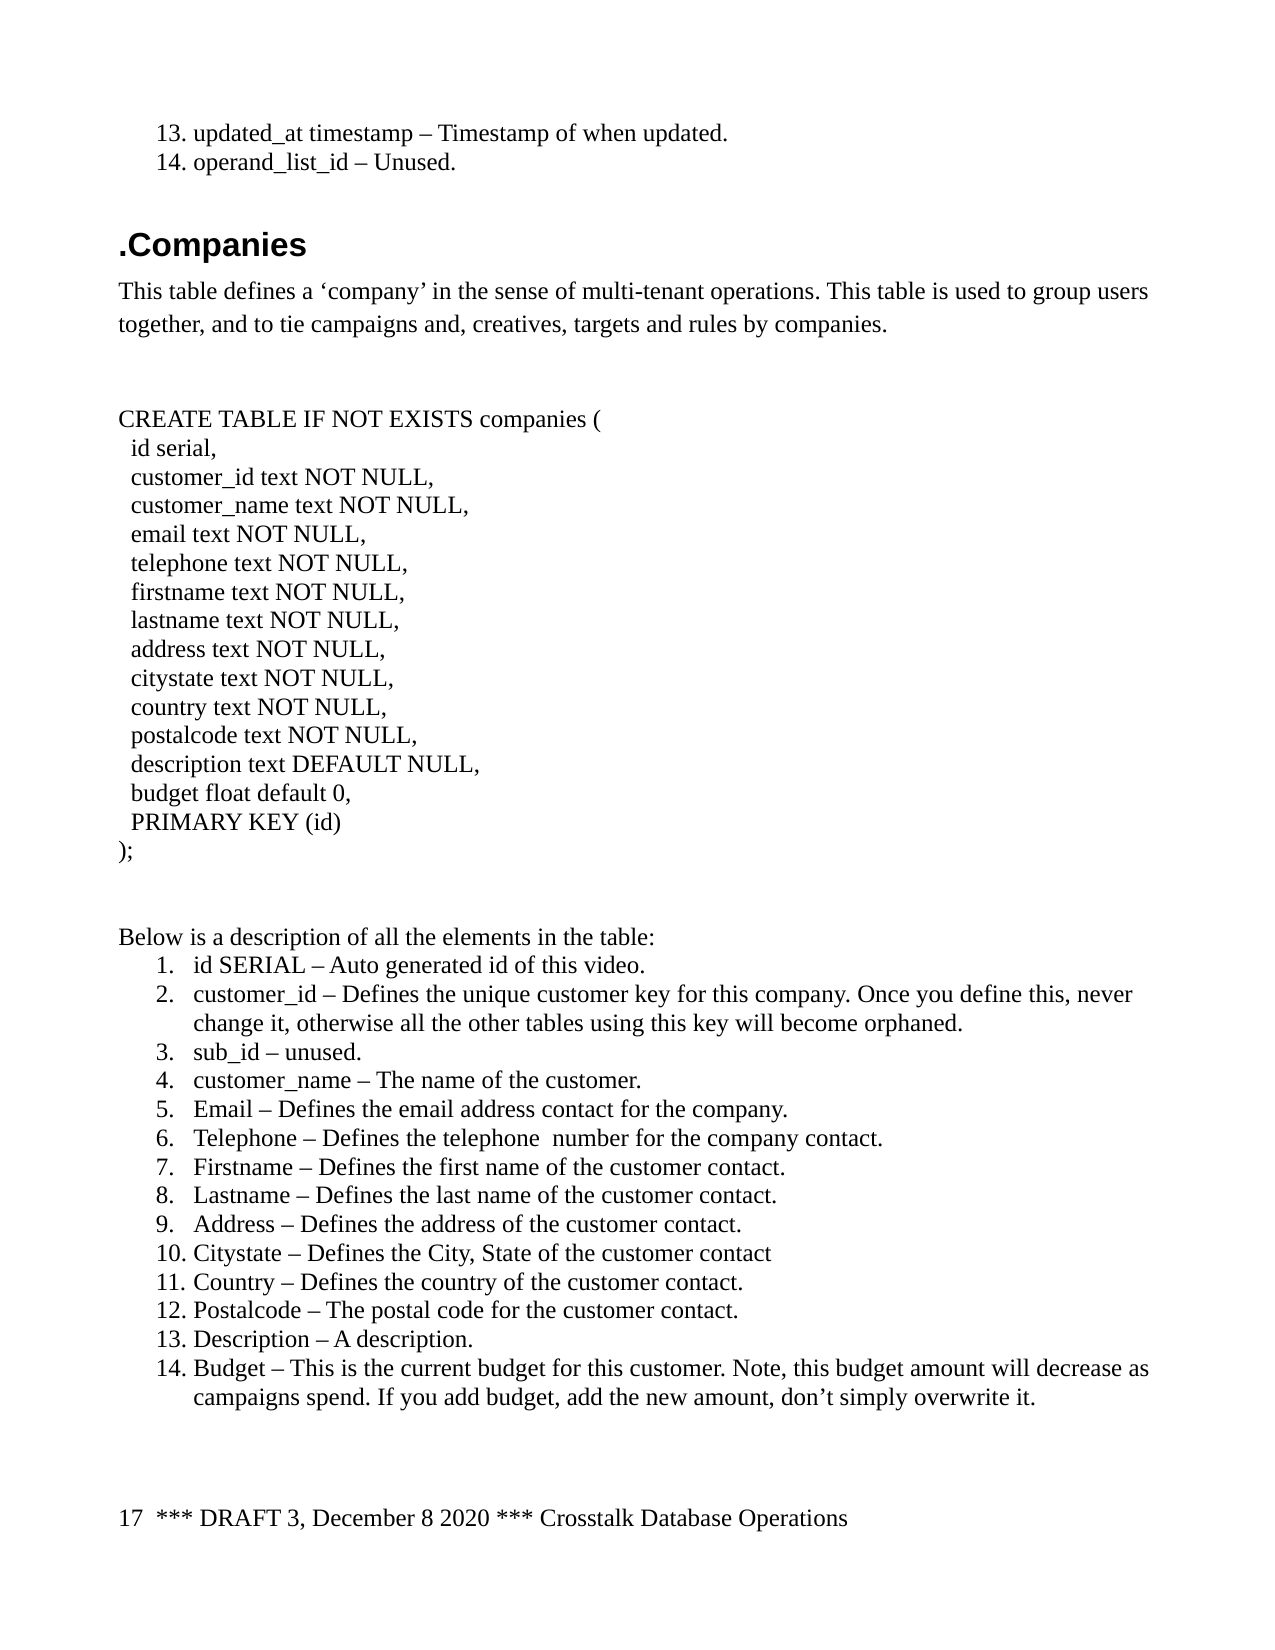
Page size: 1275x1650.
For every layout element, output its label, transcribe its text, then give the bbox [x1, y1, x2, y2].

text description text DEFAULT NULL, [118, 749, 1157, 778]
list Description – A description. [156, 1324, 1157, 1353]
list Postalcode – The postal code for the customer contact. [156, 1296, 1157, 1324]
list Budget – This is the current budget for this customer. Note, this budget amount will decrease as campaigns spend. If you add budget, add the new amount, don’t simply overwrite it. [156, 1353, 1157, 1411]
text budget float default 0, [118, 778, 1157, 807]
list Citystate – Defines the City, State of the customer contact [156, 1238, 1157, 1267]
list Country – Defines the country of the customer contact. [156, 1267, 1157, 1296]
list Email – Defines the email address contact for the company. [156, 1094, 1157, 1123]
text ); [118, 836, 1157, 864]
list operand_list_id – Unused. [156, 147, 1157, 176]
text customer_id text NOT NULL, [118, 462, 1157, 491]
list customer_id – Defines the unique customer key for this company. Once you define this, never change it, otherwise all the other tables using this key will become orphaned. [156, 979, 1157, 1037]
text customer_name text NOT NULL, [118, 491, 1157, 519]
list sub_id – unused. [156, 1037, 1157, 1066]
list customer_name – The name of the customer. [156, 1066, 1157, 1094]
text Below is a description of all the elements in the table: [118, 922, 1157, 951]
list Lastname – Defines the last name of the customer contact. [156, 1181, 1157, 1209]
list id SERIAL – Auto generated id of this video. [156, 951, 1157, 979]
text citystate text NOT NULL, [118, 663, 1157, 692]
text email text NOT NULL, [118, 519, 1157, 548]
text firstname text NOT NULL, [118, 577, 1157, 606]
text CREATE TABLE IF NOT EXISTS companies ( [118, 404, 1157, 433]
subtitle Companies [118, 225, 1157, 264]
text postalcode text NOT NULL, [118, 721, 1157, 749]
text lastname text NOT NULL, [118, 606, 1157, 634]
list Telephone – Defines the telephone number for the company contact. [156, 1123, 1157, 1152]
list Address – Defines the address of the customer contact. [156, 1209, 1157, 1238]
text This table defines a ‘company’ in the sense of multi-tenant operations. This table is used to group users together, and to tie campaigns and, creatives, targets and rules by companies. [118, 276, 1157, 338]
text telephone text NOT NULL, [118, 548, 1157, 577]
text address text NOT NULL, [118, 634, 1157, 663]
text country text NOT NULL, [118, 692, 1157, 721]
text PRIMARY KEY (id) [118, 807, 1157, 836]
text id serial, [118, 433, 1157, 462]
list Firstname – Defines the first name of the customer contact. [156, 1152, 1157, 1181]
list updated_at timestamp – Timestamp of when updated. [156, 118, 1157, 147]
